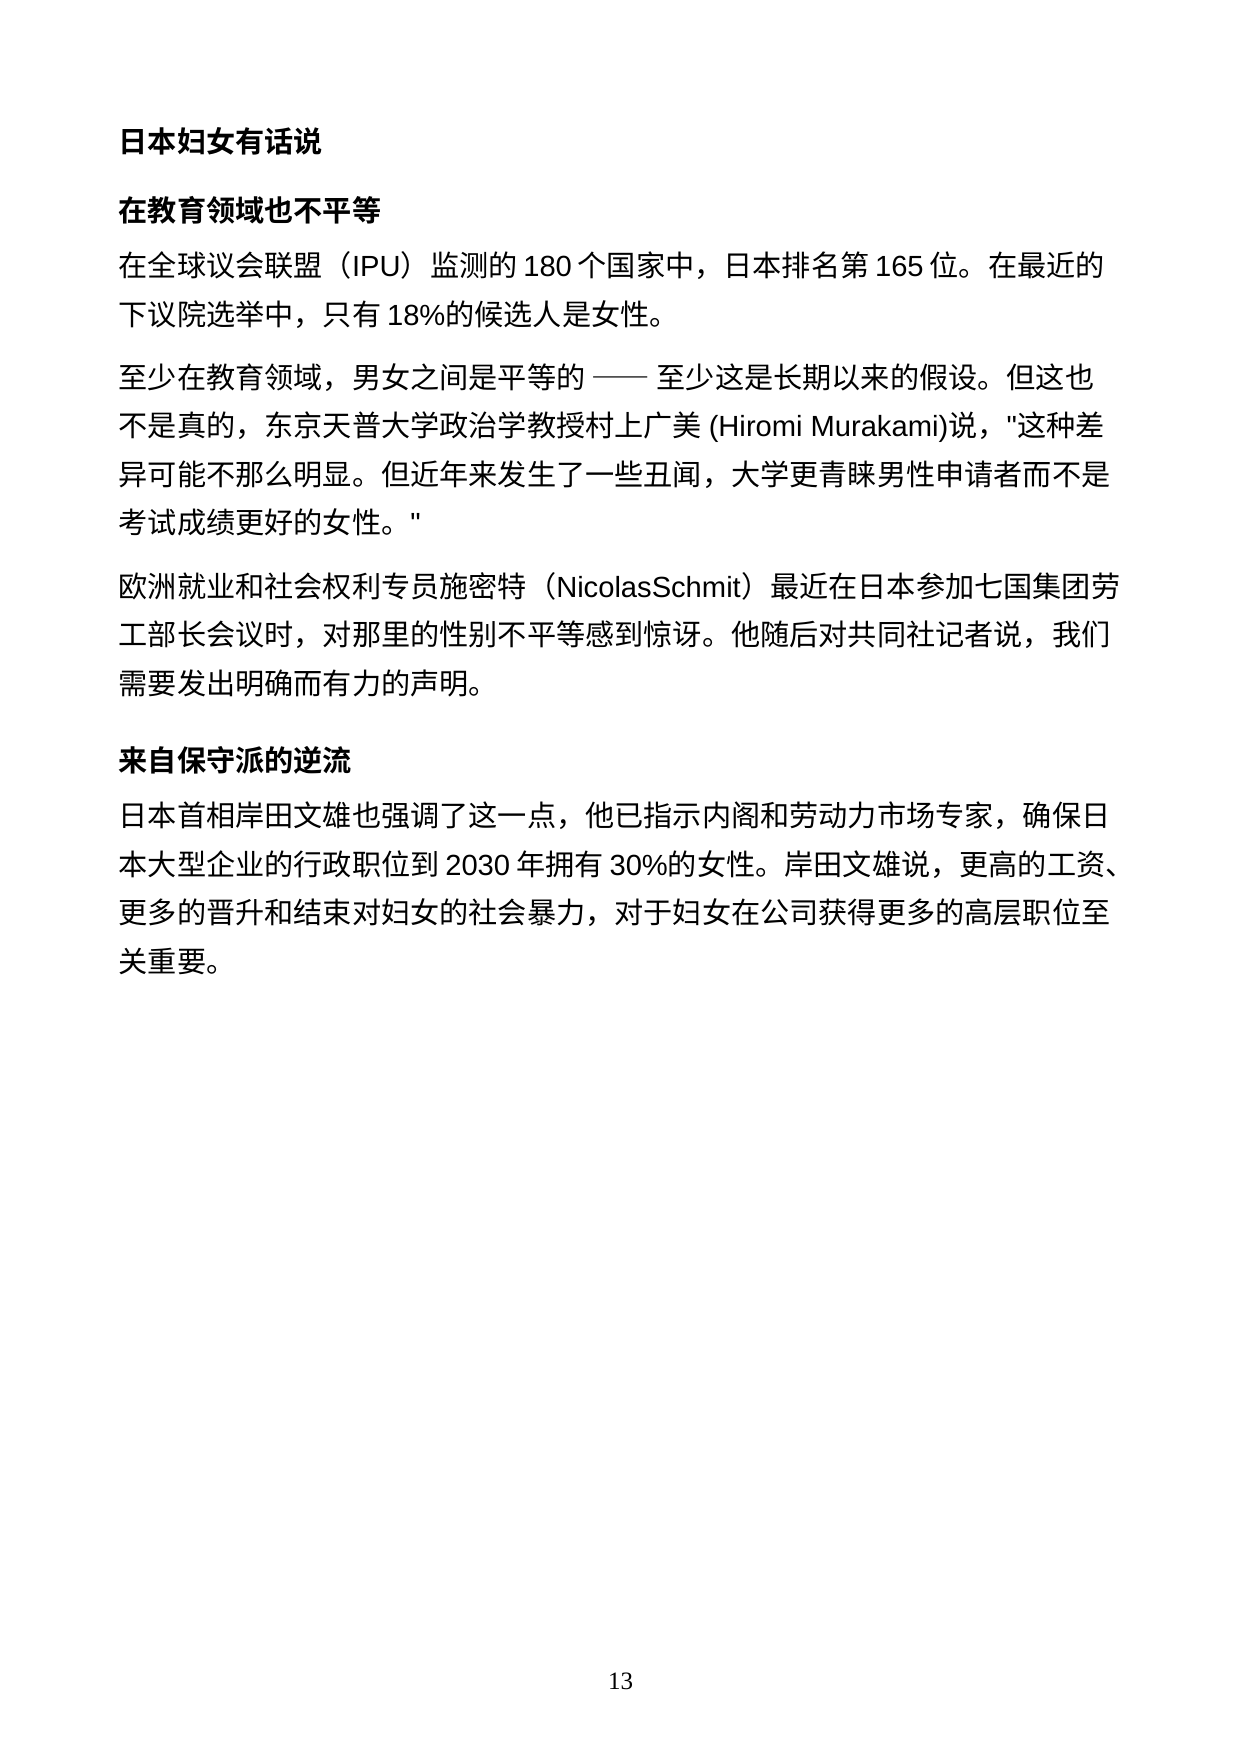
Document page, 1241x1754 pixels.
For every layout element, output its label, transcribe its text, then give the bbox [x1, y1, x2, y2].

subtitle 日本妇女有话说 [118, 118, 1122, 161]
subtitle 在教育领域也不平等 [118, 188, 1122, 230]
text 至少在教育领域，男女之间是平等的 —— 至少这是长期以来的假设。但这也不是真的，东京天普大学政治学教授村上广美 (Hiromi Murakami)说，"这种差异可能不那么明显。但近年来发生了一些丑闻，大学更青睐男性申请者而不是考试成绩更好的女性。" [118, 354, 1122, 542]
text 欧洲就业和社会权利专员施密特（NicolasSchmit）最近在日本参加七国集团劳工部长会议时，对那里的性别不平等感到惊讶。他随后对共同社记者说，我们需要发出明确而有力的声明。 [118, 563, 1122, 702]
subtitle 来自保守派的逆流 [118, 738, 1122, 780]
text 日本首相岸田文雄也强调了这一点，他已指示内阁和劳动力市场专家，确保日本大型企业的行政职位到2030年拥有30%的女性。岸田文雄说，更高的工资、更多的晋升和结束对妇女的社会暴力，对于妇女在公司获得更多的高层职位至关重要。 [118, 793, 1122, 981]
text 在全球议会联盟（IPU）监测的180个国家中，日本排名第165位。在最近的下议院选举中，只有18%的候选人是女性。 [118, 243, 1122, 333]
